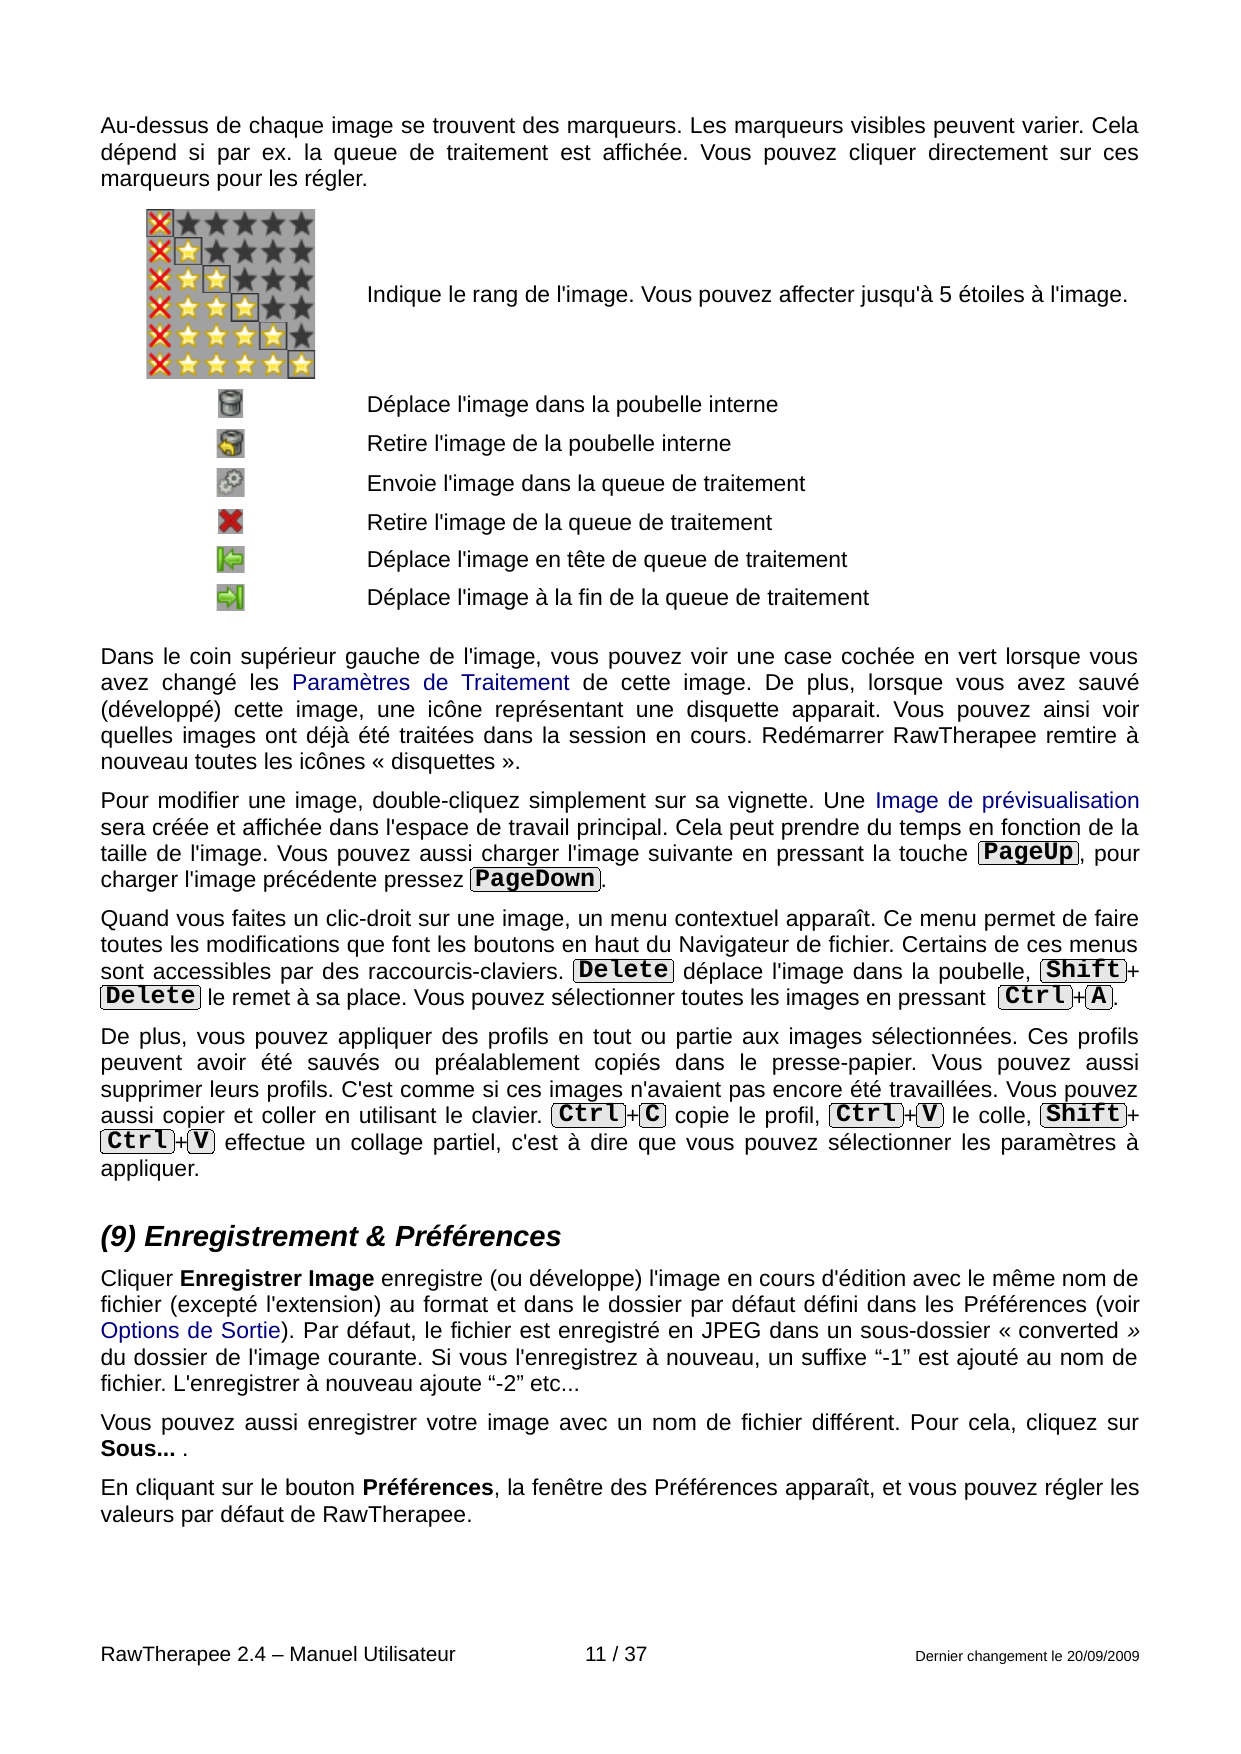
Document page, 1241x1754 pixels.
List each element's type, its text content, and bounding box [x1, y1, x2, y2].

table_header [100, 204, 361, 384]
table_cell Déplace l'image dans la poubelle interne [361, 384, 1140, 423]
table_cell Envoie l'image dans la queue de traitement [361, 463, 1140, 503]
picture [216, 468, 245, 497]
text Dans le coin supérieur gauche de l'image, vous pouvez voir une case cochée en vert lorsque vous avez changé les Paramètres de Traitement de cette image. De plus, lorsque vous avez sauvé (développé) cette image, une icône représentant une disquette apparait. Vous pouvez ainsi voir quelles images ont déjà été traitées dans la session en cours. Redémarrer RawTherapee remtire à nouveau toutes les icônes « disquettes ». [100, 617, 1140, 775]
text Quand vous faites un clic-droit sur une image, un menu contextuel apparaît. Ce menu permet de faire toutes les modifications que font les boutons en haut du Navigateur de fichier. Certains de ces menus sont accessibles par des raccourcis-claviers. déplace l'image dans la poubelle, + le remet à sa place. Vous pouvez sélectionner toutes les images en pressant +. [100, 905, 1140, 1011]
text De plus, vous pouvez appliquer des profils en tout ou partie aux images sélectionnées. Ces profils peuvent avoir été sauvés ou préalablement copiés dans le presse-papier. Vous pouvez aussi supprimer leurs profils. C'est comme si ces images n'avaient pas encore été travaillées. Vous pouvez aussi copier et coller en utilisant le clavier. + copie le profil, + le colle, ++ effectue un collage partiel, c'est à dire que vous pouvez sélectionner les paramètres à appliquer. [100, 1023, 1140, 1181]
text Au-dessus de chaque image se trouvent des marqueurs. Les marqueurs visibles peuvent varier. Cela dépend si par ex. la queue de traitement est affichée. Vous pouvez cliquer directement sur ces marqueurs pour les régler. [100, 112, 1140, 191]
table_cell [100, 579, 361, 617]
picture [216, 429, 245, 458]
table_cell [100, 503, 361, 541]
text Vous pouvez aussi enregistrer votre image avec un nom de fichier différent. Pour cela, cliquez sur Sous... . [100, 1409, 1140, 1462]
table_cell Déplace l'image à la fin de la queue de traitement [361, 579, 1140, 617]
table_cell Déplace l'image en tête de queue de traitement [361, 541, 1140, 578]
picture [218, 389, 244, 418]
subtitle (9) Enregistrement & Préférences [100, 1219, 1140, 1252]
picture [216, 584, 245, 611]
picture [216, 546, 245, 573]
table_cell [100, 384, 361, 423]
picture [146, 209, 315, 379]
table_cell [100, 424, 361, 463]
text Cliquer Enregistrer Image enregistre (ou développe) l'image en cours d'édition avec le même nom de fichier (excepté l'extension) au format et dans le dossier par défaut défini dans les Préférences (voir Options de Sortie). Par défaut, le fichier est enregistré en JPEG dans un sous-dossier « converted » du dossier de l'image courante. Si vous l'enregistrez à nouveau, un suffixe “-1” est ajouté au nom de fichier. L'enregistrer à nouveau ajoute “-2” etc... [100, 1265, 1140, 1396]
table_header Indique le rang de l'image. Vous pouvez affecter jusqu'à 5 étoiles à l'image. [361, 204, 1140, 384]
table_cell [100, 463, 361, 503]
text Pour modifier une image, double-cliquez simplement sur sa vignette. Une Image de prévisualisation sera créée et affichée dans l'espace de travail principal. Cela peut prendre du temps en fonction de la taille de l'image. Vous pouvez aussi charger l'image suivante en pressant la touche , pour charger l'image précédente pressez . [100, 787, 1140, 893]
table_cell Retire l'image de la queue de traitement [361, 503, 1140, 541]
table_cell Retire l'image de la poubelle interne [361, 424, 1140, 463]
text En cliquant sur le bouton Préférences, la fenêtre des Préférences apparaît, et vous pouvez régler les valeurs par défaut de RawTherapee. [100, 1474, 1140, 1527]
picture [218, 509, 244, 534]
table_cell [100, 541, 361, 578]
